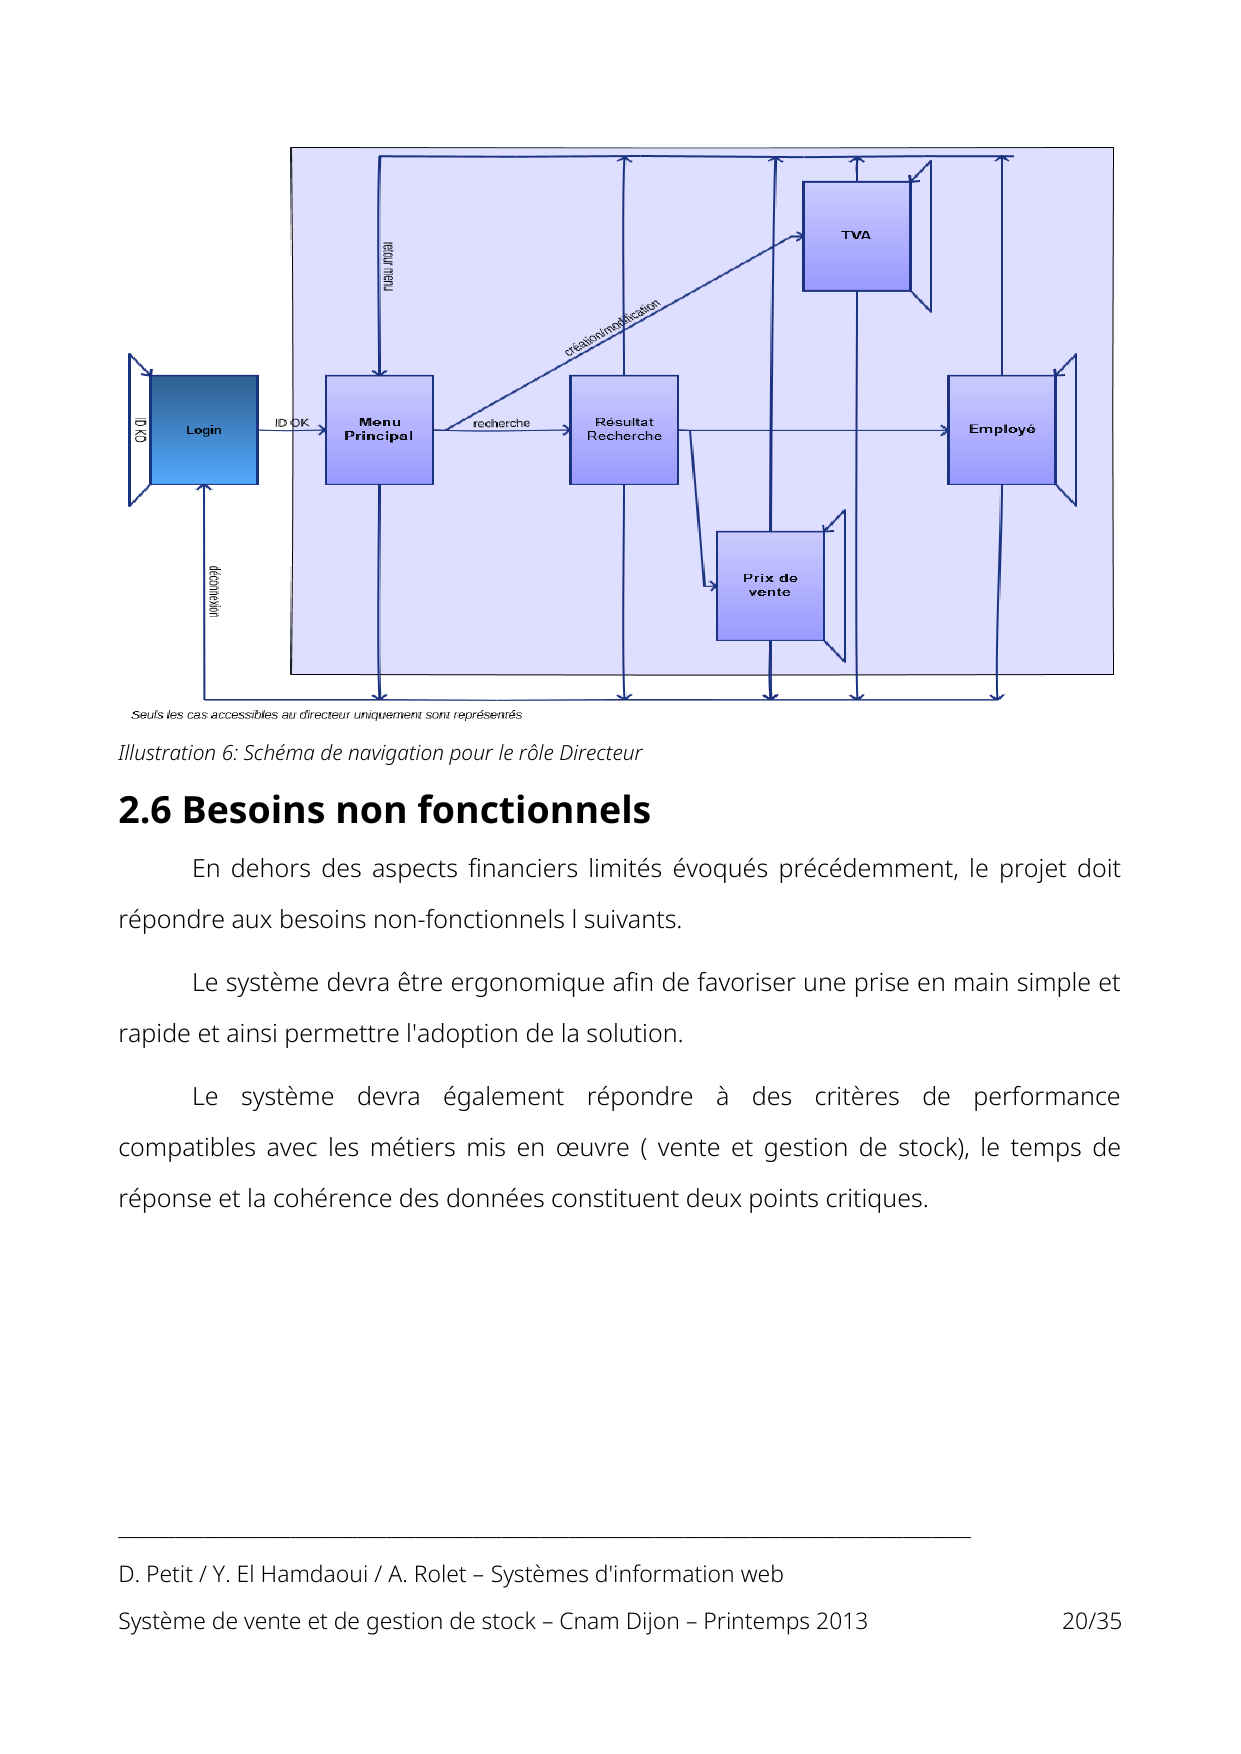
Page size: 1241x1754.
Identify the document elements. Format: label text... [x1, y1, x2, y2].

text Le système devra également répondre à des critères de performance compatibles avec les métiers mis en œuvre ( vente et gestion de stock), le temps de réponse et la cohérence des données constituent deux points critiques. [118, 1079, 1122, 1215]
text Illustration 3: Schéma de navigation pour le rôle Directeur [118, 725, 1122, 767]
text En dehors des aspects financiers limités évoqués précédemment, le projet doit répondre aux besoins non-fonctionnels l suivants. [118, 851, 1122, 936]
text Le système devra être ergonomique afin de favoriser une prise en main simple et rapide et ainsi permettre l'adoption de la solution. [118, 965, 1122, 1050]
picture [118, 130, 1123, 725]
subtitle Besoins non fonctionnels [118, 767, 1122, 835]
